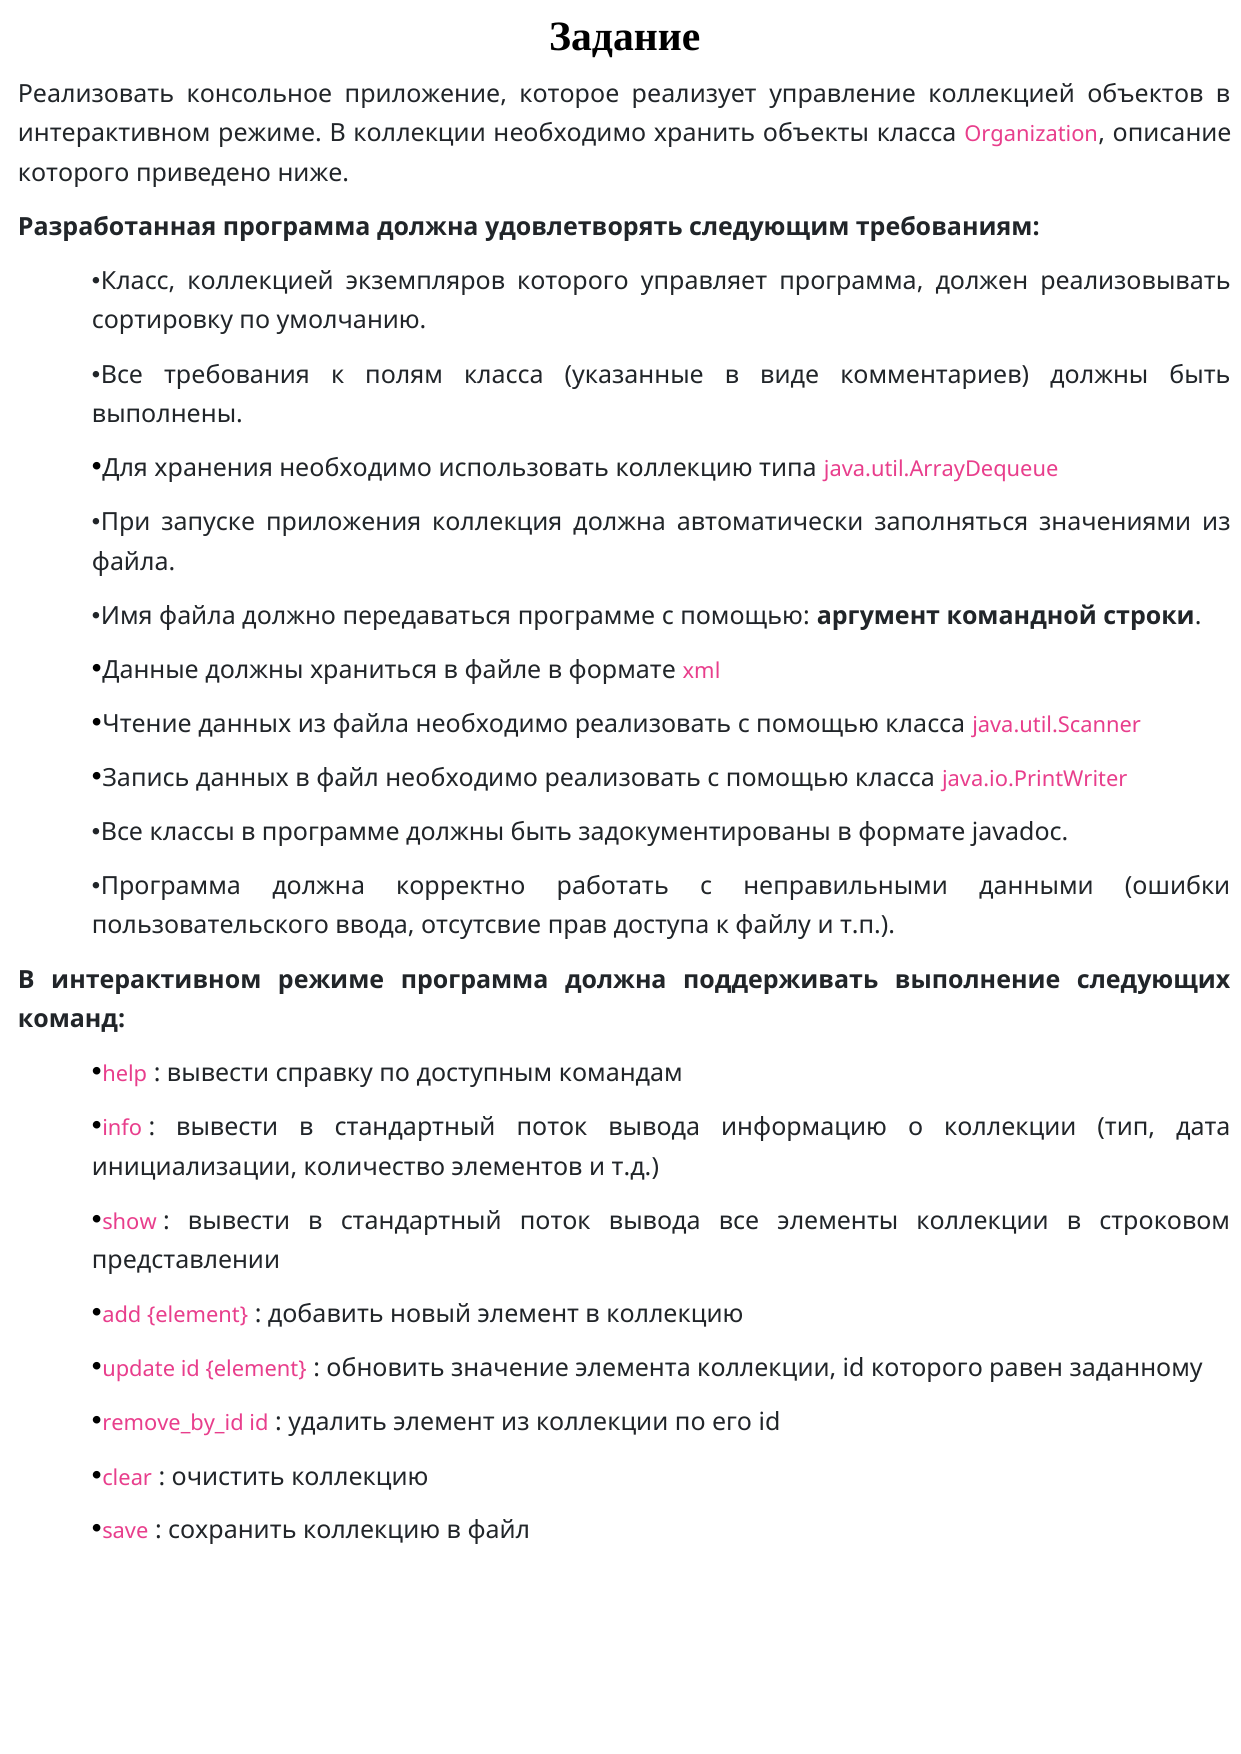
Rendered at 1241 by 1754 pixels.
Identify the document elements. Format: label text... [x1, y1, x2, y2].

list Данные должны храниться в файле в формате xml [18, 651, 1231, 686]
list Запись данных в файл необходимо реализовать с помощью класса java.io.PrintWriter [18, 759, 1231, 794]
list При запуске приложения коллекция должна автоматически заполняться значениями из файла. [18, 504, 1231, 577]
subtitle Задание [18, 12, 1231, 60]
list Все требования к полям класса (указанные в виде комментариев) должны быть выполнены. [18, 356, 1231, 430]
list Имя файла должно передаваться программе с помощью: аргумент командной строки. [18, 597, 1231, 631]
list show : вывести в стандартный поток вывода все элементы коллекции в строковом представлении [18, 1202, 1231, 1276]
list remove_by_id id : удалить элемент из коллекции по его id [18, 1404, 1231, 1438]
text В интерактивном режиме программа должна поддерживать выполнение следующих команд: [18, 961, 1231, 1035]
list help : вывести справку по доступным командам [18, 1055, 1231, 1089]
list Класс, коллекцией экземпляров которого управляет программа, должен реализовывать сортировку по умолчанию. [18, 263, 1231, 336]
list Для хранения необходимо использовать коллекцию типа java.util.ArrayDequeue [18, 450, 1231, 484]
list Все классы в программе должны быть задокументированы в формате javadoc. [18, 814, 1231, 848]
text Реализовать консольное приложение, которое реализует управление коллекцией объектов в интерактивном режиме. В коллекции необходимо хранить объекты класса Organization, описание которого приведено ниже. [18, 76, 1231, 189]
list Чтение данных из файла необходимо реализовать с помощью класса java.util.Scanner [18, 706, 1231, 739]
list update id {element} : обновить значение элемента коллекции, id которого равен заданному [18, 1350, 1231, 1384]
list clear : очистить коллекцию [18, 1458, 1231, 1492]
list info : вывести в стандартный поток вывода информацию о коллекции (тип, дата инициализации, количество элементов и т.д.) [18, 1109, 1231, 1182]
text Разработанная программа должна удовлетворять следующим требованиям: [18, 209, 1231, 243]
list save : сохранить коллекцию в файл [18, 1512, 1231, 1546]
list Программа должна корректно работать с неправильными данными (ошибки пользовательского ввода, отсутсвие прав доступа к файлу и т.п.). [18, 868, 1231, 941]
list add {element} : добавить новый элемент в коллекцию [18, 1296, 1231, 1330]
